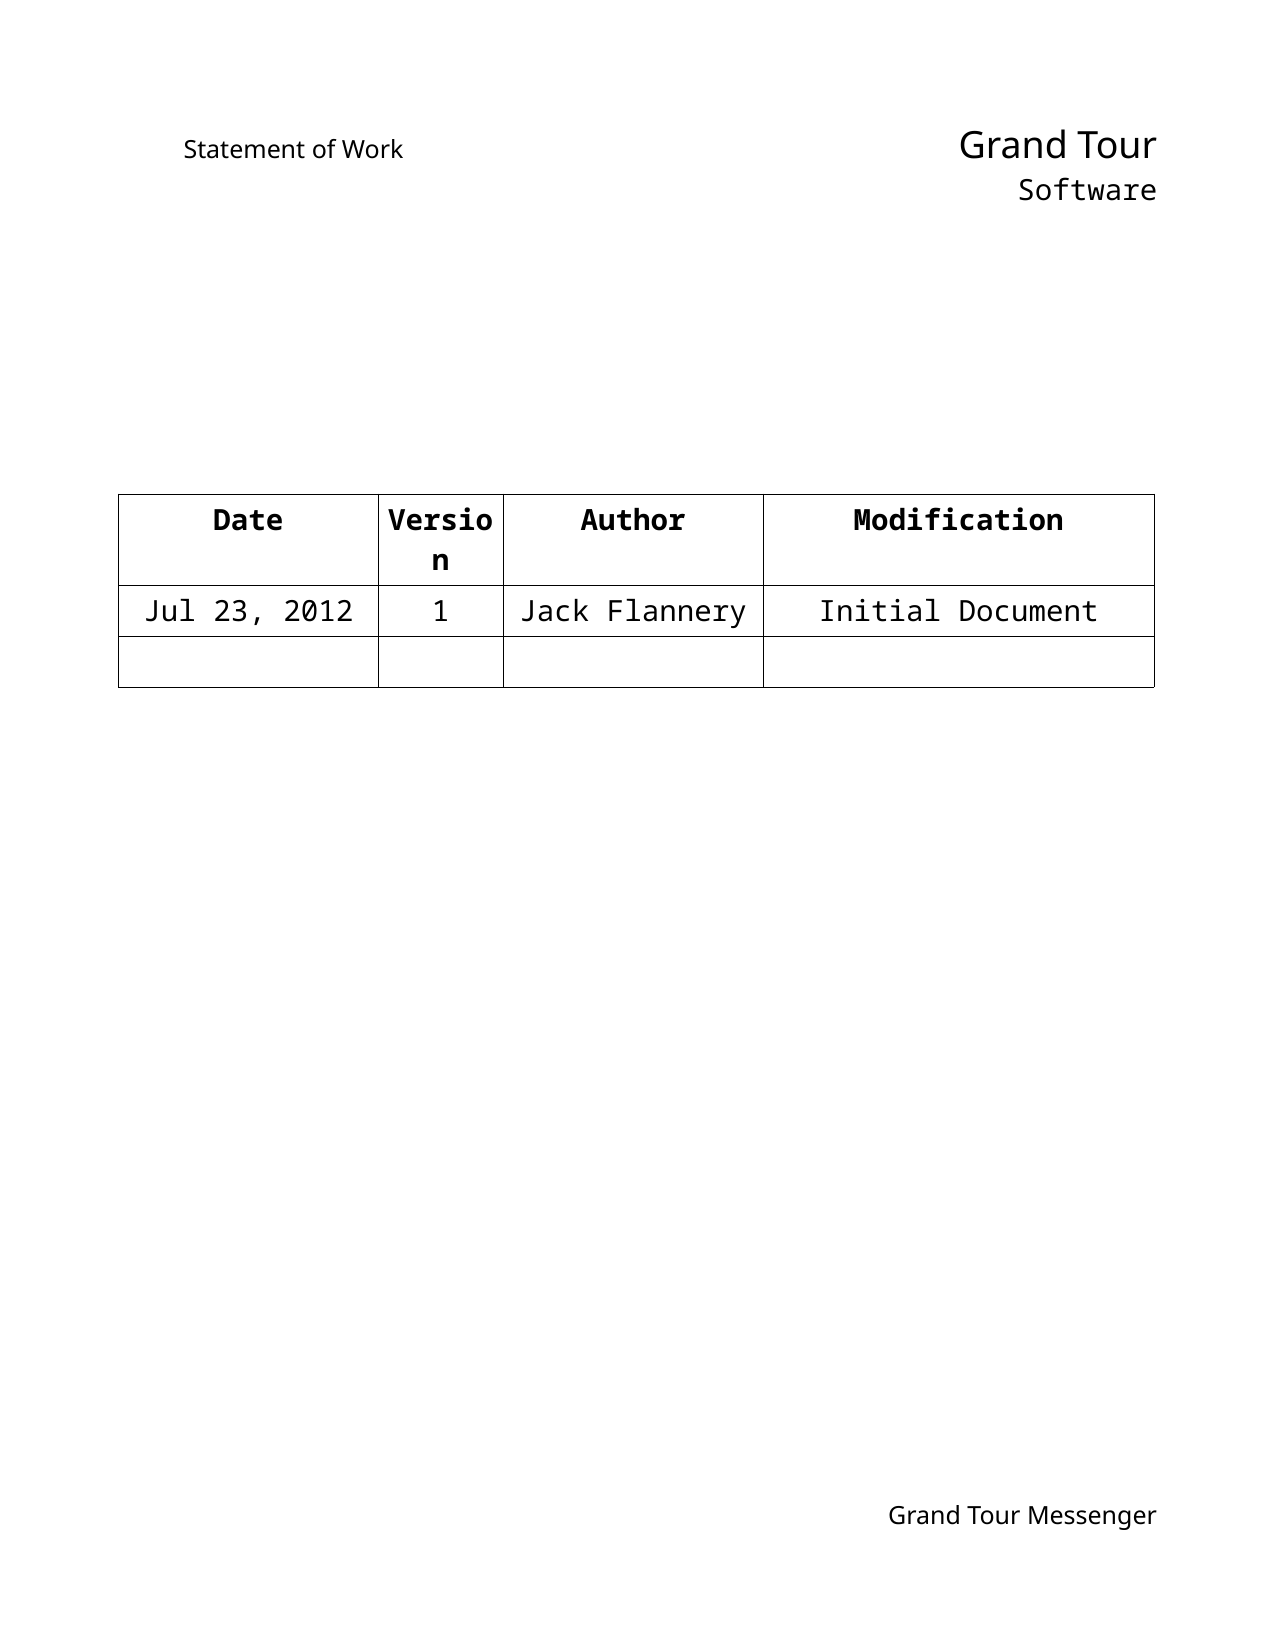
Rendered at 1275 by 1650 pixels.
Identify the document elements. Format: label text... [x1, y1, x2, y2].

table_cell [504, 637, 763, 687]
table_header Author [504, 495, 763, 584]
table_cell Jul 23, 2012 [119, 586, 378, 636]
table_cell [379, 637, 503, 687]
table_cell [764, 637, 1154, 687]
table_cell Initial Document [764, 586, 1154, 636]
table_cell 1 [379, 586, 503, 636]
table_cell [119, 637, 378, 687]
table_header Version [379, 495, 503, 584]
table_cell Jack Flannery [504, 586, 763, 636]
table_header Date [119, 495, 378, 584]
table_header Modification [764, 495, 1154, 584]
